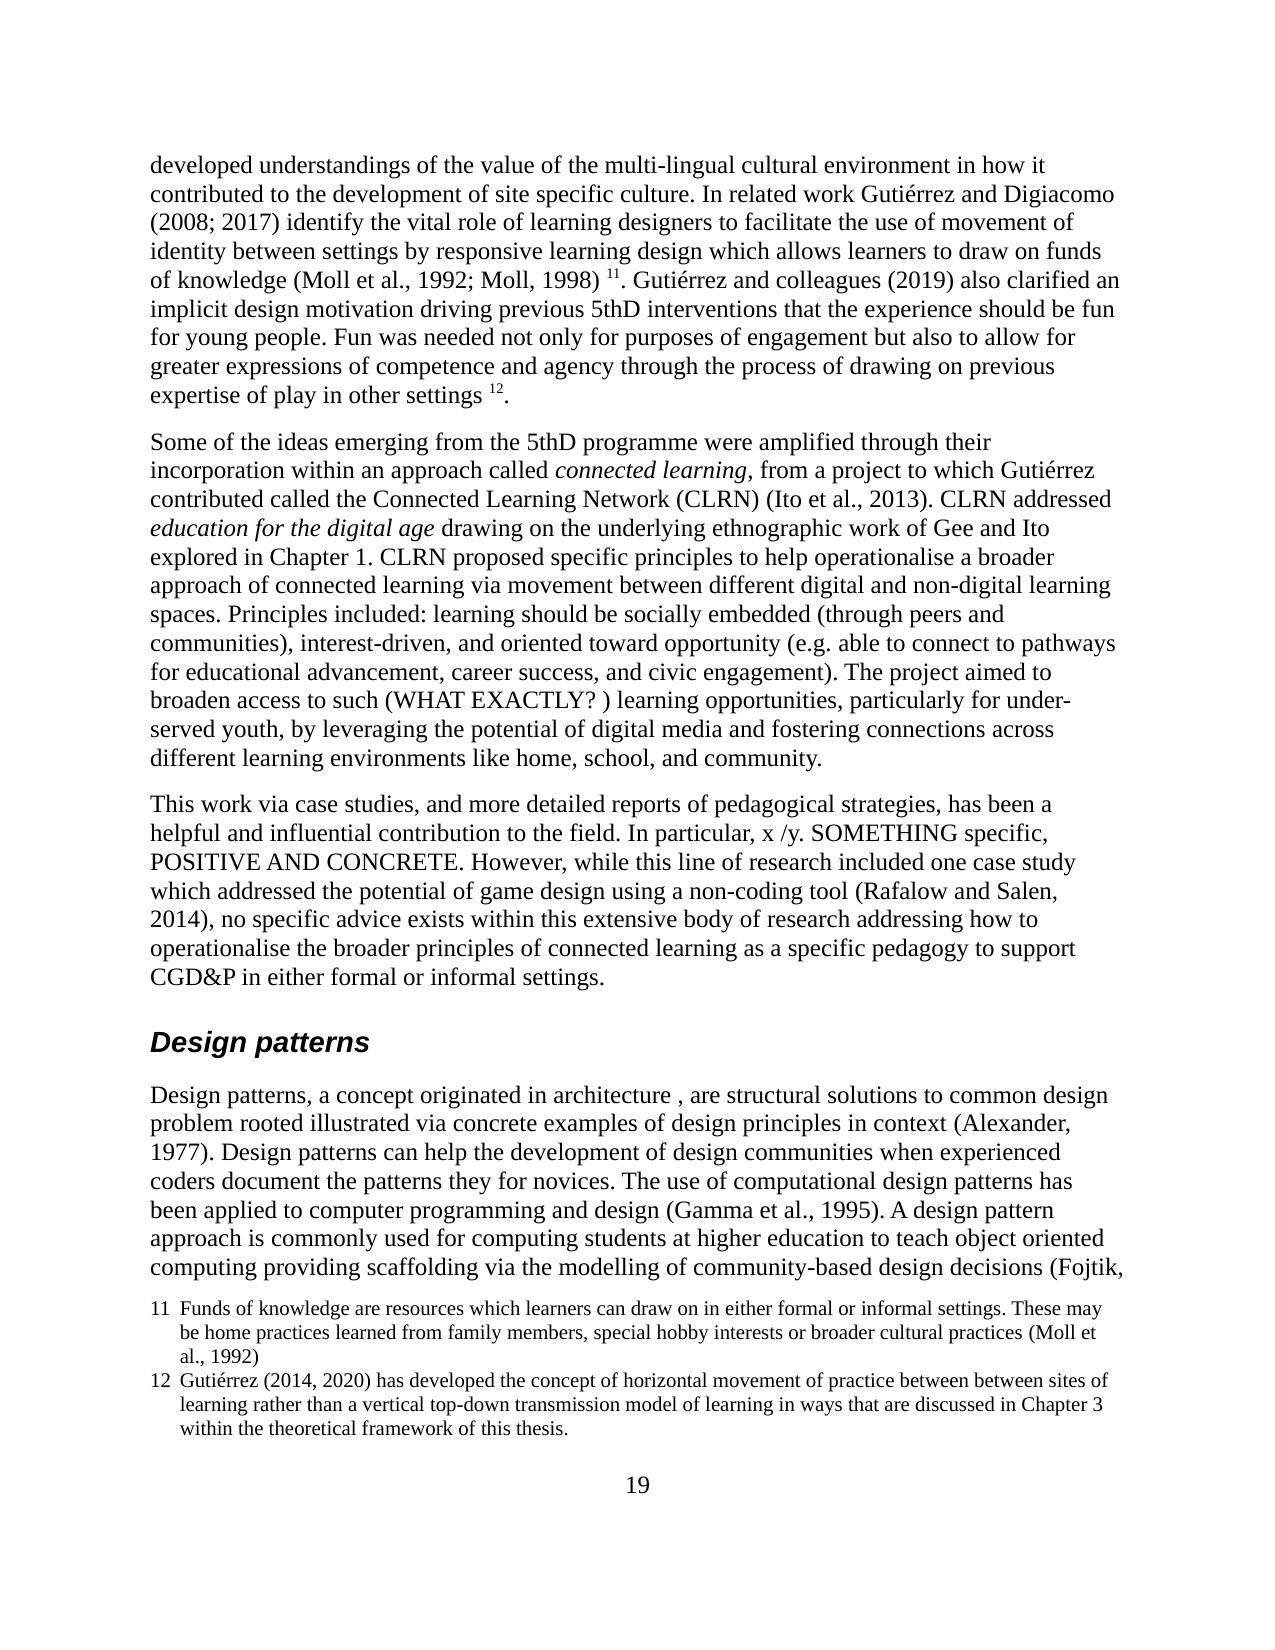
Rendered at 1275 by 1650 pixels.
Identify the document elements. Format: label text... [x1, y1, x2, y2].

text Some of the ideas emerging from the 5thD programme were amplified through their incorporation within an approach called connected learning, from a project to which Gutiérrez contributed called the Connected Learning Network (CLRN) (Ito et al., 2013). CLRN addressed education for the digital age drawing on the underlying ethnographic work of Gee and Ito explored in Chapter 1. CLRN proposed specific principles to help operationalise a broader approach of connected learning via movement between different digital and non-digital learning spaces. Principles included: learning should be socially embedded (through peers and communities), interest-driven, and oriented toward opportunity (e.g. able to connect to pathways for educational advancement, career success, and civic engagement). The project aimed to broaden access to such (WHAT EXACTLY? ) learning opportunities, particularly for under-served youth, by leveraging the potential of digital media and fostering connections across different learning environments like home, school, and community. [150, 427, 1125, 772]
text Gutiérrez (2014, 2020) has developed the concept of horizontal movement of practice between between sites of learning rather than a vertical top-down transmission model of learning in ways that are discussed in Chapter 3 within the theoretical framework of this thesis. [150, 1368, 1125, 1440]
text developed understandings of the value of the multi-lingual cultural environment in how it contributed to the development of site specific culture. In related work Gutiérrez and Digiacomo (2008; 2017) identify the vital role of learning designers to facilitate the use of movement of identity between settings by responsive learning design which allows learners to draw on funds of knowledge (Moll et al., 1992; Moll, 1998) . Gutiérrez and colleagues (2019) also clarified an implicit design motivation driving previous 5thD interventions that the experience should be fun for young people. Fun was needed not only for purposes of engagement but also to allow for greater expressions of competence and agency through the process of drawing on previous expertise of play in other settings . [150, 150, 1125, 409]
subtitle Design patterns [150, 1025, 1125, 1058]
text This work via case studies, and more detailed reports of pedagogical strategies, has been a helpful and influential contribution to the field. In particular, x /y. SOMETHING specific, POSITIVE AND CONCRETE. However, while this line of research included one case study which addressed the potential of game design using a non-coding tool (Rafalow and Salen, 2014), no specific advice exists within this extensive body of research addressing how to operationalise the broader principles of connected learning as a specific pedagogy to support CGD&P in either formal or informal settings. [150, 789, 1125, 991]
text Design patterns, a concept originated in architecture , are structural solutions to common design problem rooted illustrated via concrete examples of design principles in context (Alexander, 1977). Design patterns can help the development of design communities when experienced coders document the patterns they for novices. The use of computational design patterns has been applied to computer programming and design (Gamma et al., 1995). A design pattern approach is commonly used for computing students at higher education to teach object oriented computing providing scaffolding via the modelling of community-based design decisions (Fojtik, [150, 1080, 1125, 1281]
text Funds of knowledge are resources which learners can draw on in either formal or informal settings. These may be home practices learned from family members, special hobby interests or broader cultural practices (Moll et al., 1992) [150, 1296, 1125, 1368]
